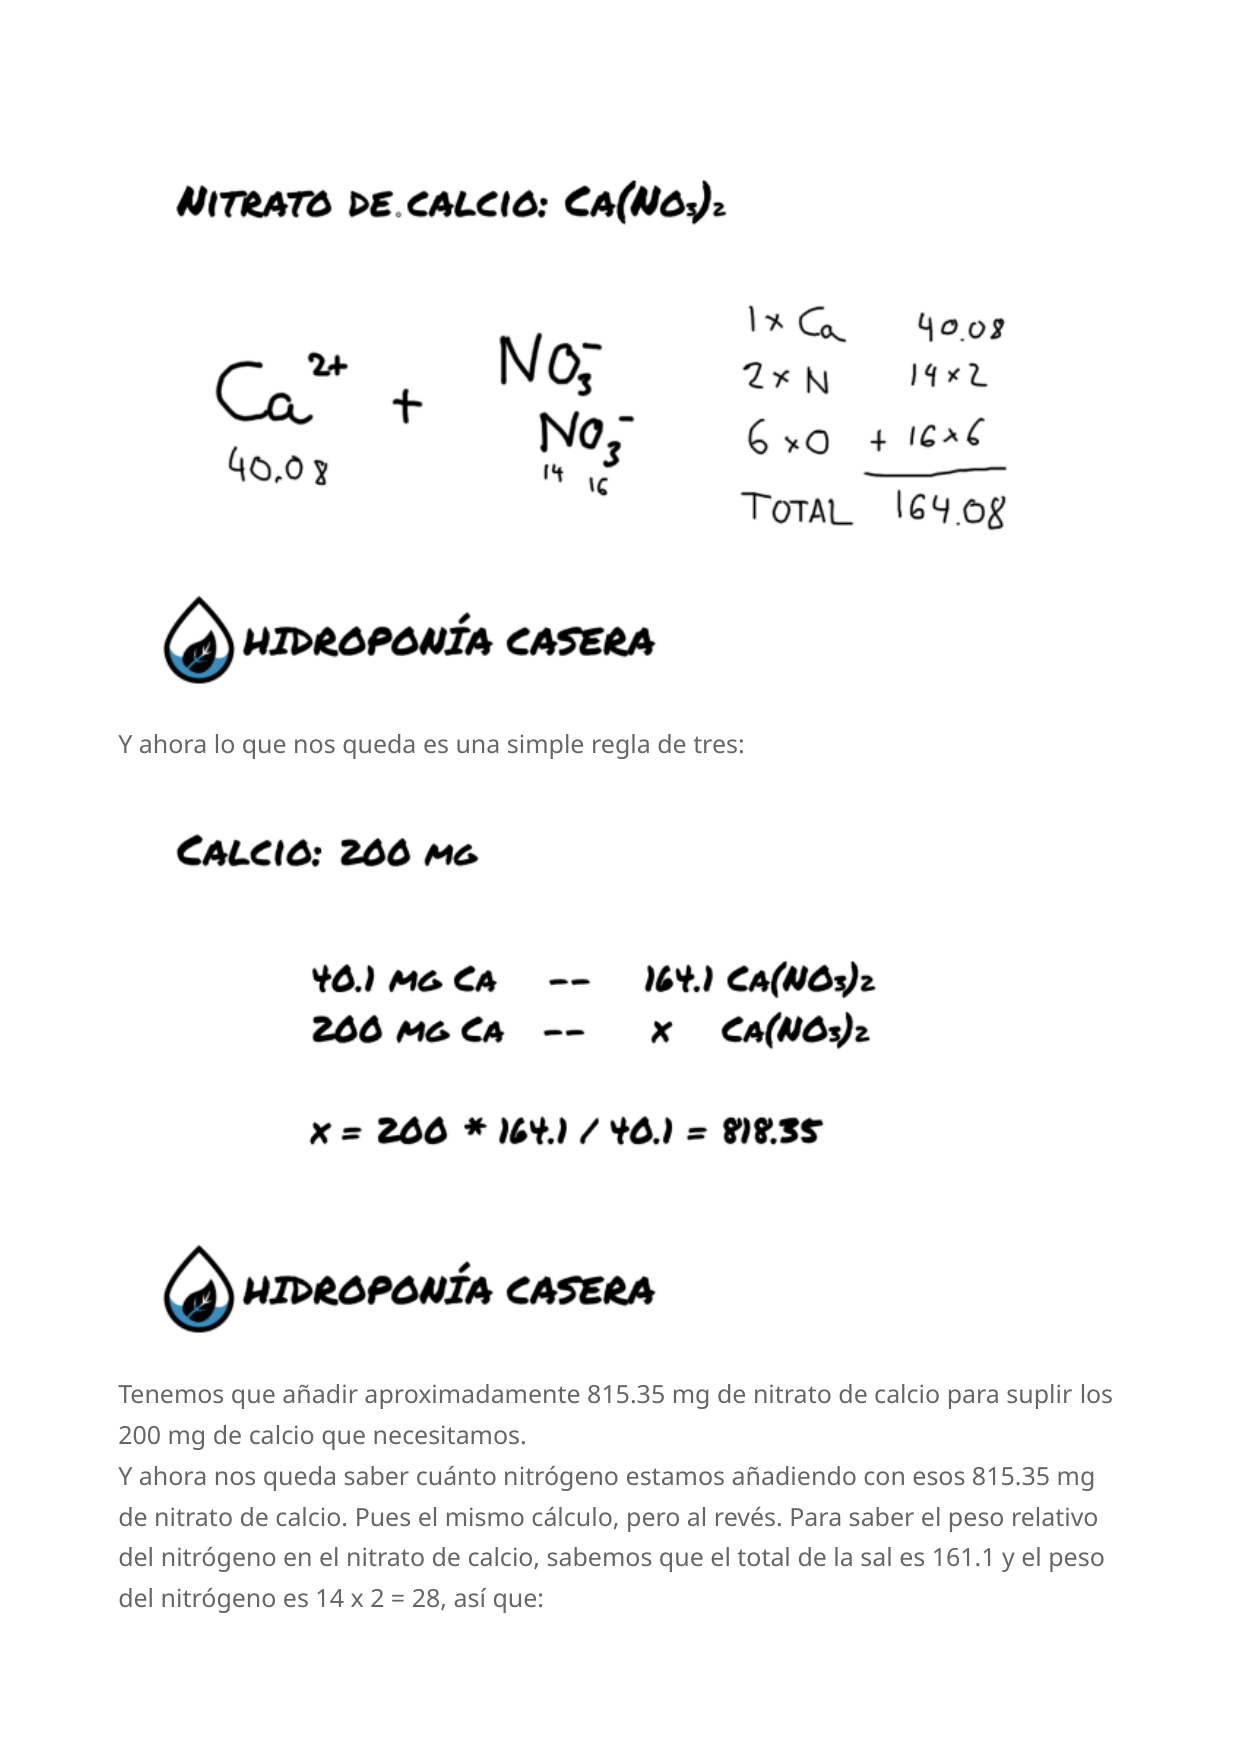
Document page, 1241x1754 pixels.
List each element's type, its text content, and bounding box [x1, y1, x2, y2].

text Tenemos que añadir aproximadamente 815.35 mg de nitrato de calcio para suplir los 200 mg de calcio que necesitamos. [118, 1377, 1122, 1452]
text Y ahora lo que nos queda es una simple regla de tres: [118, 727, 1122, 761]
picture [146, 146, 1023, 694]
picture [146, 796, 1023, 1343]
text Y ahora nos queda saber cuánto nitrógeno estamos añadiendo con esos 815.35 mg de nitrato de calcio. Pues el mismo cálculo, pero al revés. Para saber el peso relativo del nitrógeno en el nitrato de calcio, sabemos que el total de la sal es 161.1 y el peso del nitrógeno es 14 x 2 = 28, así que: [118, 1458, 1122, 1615]
